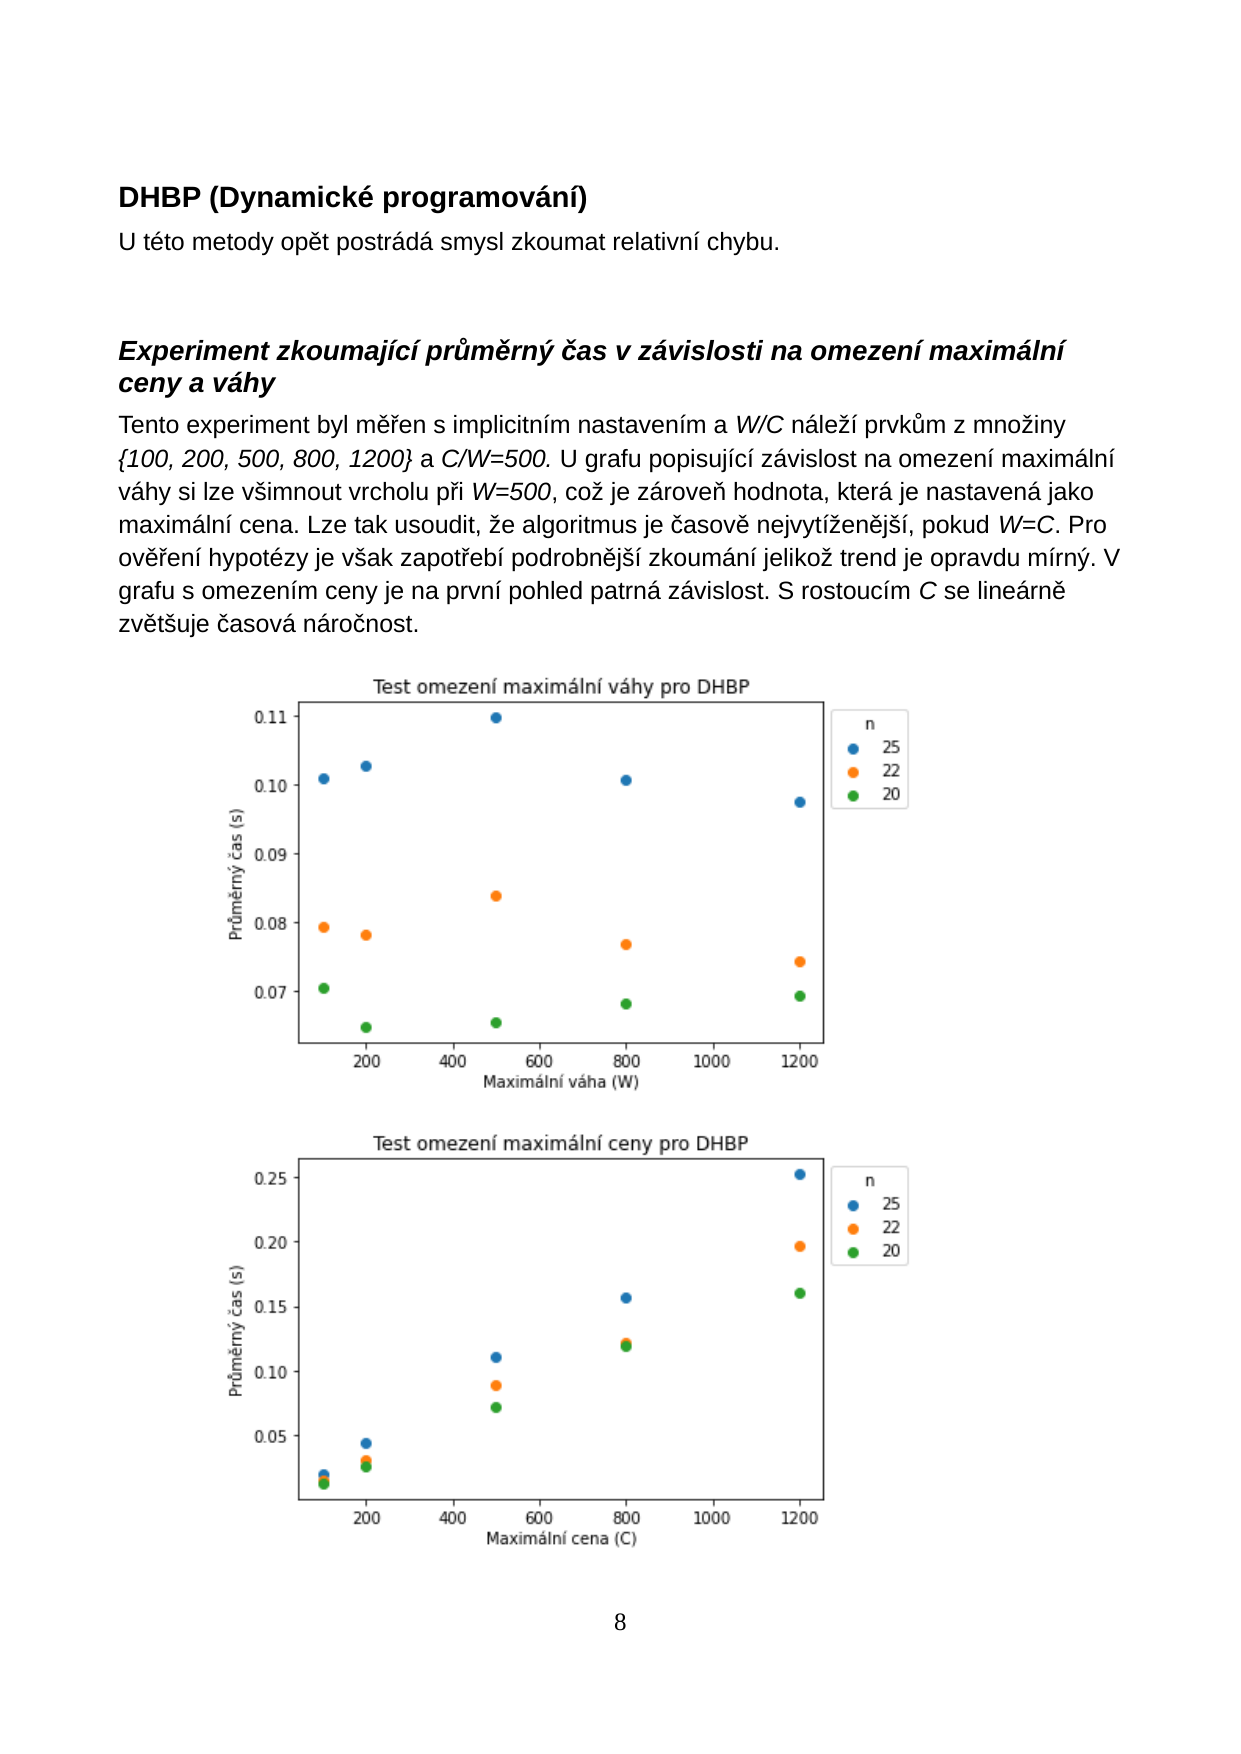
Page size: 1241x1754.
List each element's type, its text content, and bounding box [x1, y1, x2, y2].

picture [221, 661, 917, 1554]
text Tento experiment byl měřen s implicitním nastavením a W/C náleží prvkům z množiny {100, 200, 500, 800, 1200} a C/W=500. U grafu popisující závislost na omezení maximální váhy si lze všimnout vrcholu při W=500, což je zároveň hodnota, která je nastavená jako maximální cena. Lze tak usoudit, že algoritmus je časově nejvytíženější, pokud W=C. Pro ověření hypotézy je však zapotřebí podrobnější zkoumání jelikož trend je opravdu mírný. V grafu s omezením ceny je na první pohled patrná závislost. S rostoucím C se lineárně zvětšuje časová náročnost. [118, 411, 1122, 637]
subtitle DHBP (Dynamické programování) [118, 180, 1122, 214]
subtitle Experiment zkoumající průměrný čas v závislosti na omezení maximální ceny a váhy [118, 334, 1122, 398]
text U této metody opět postrádá smysl zkoumat relativní chybu. [118, 227, 1122, 255]
